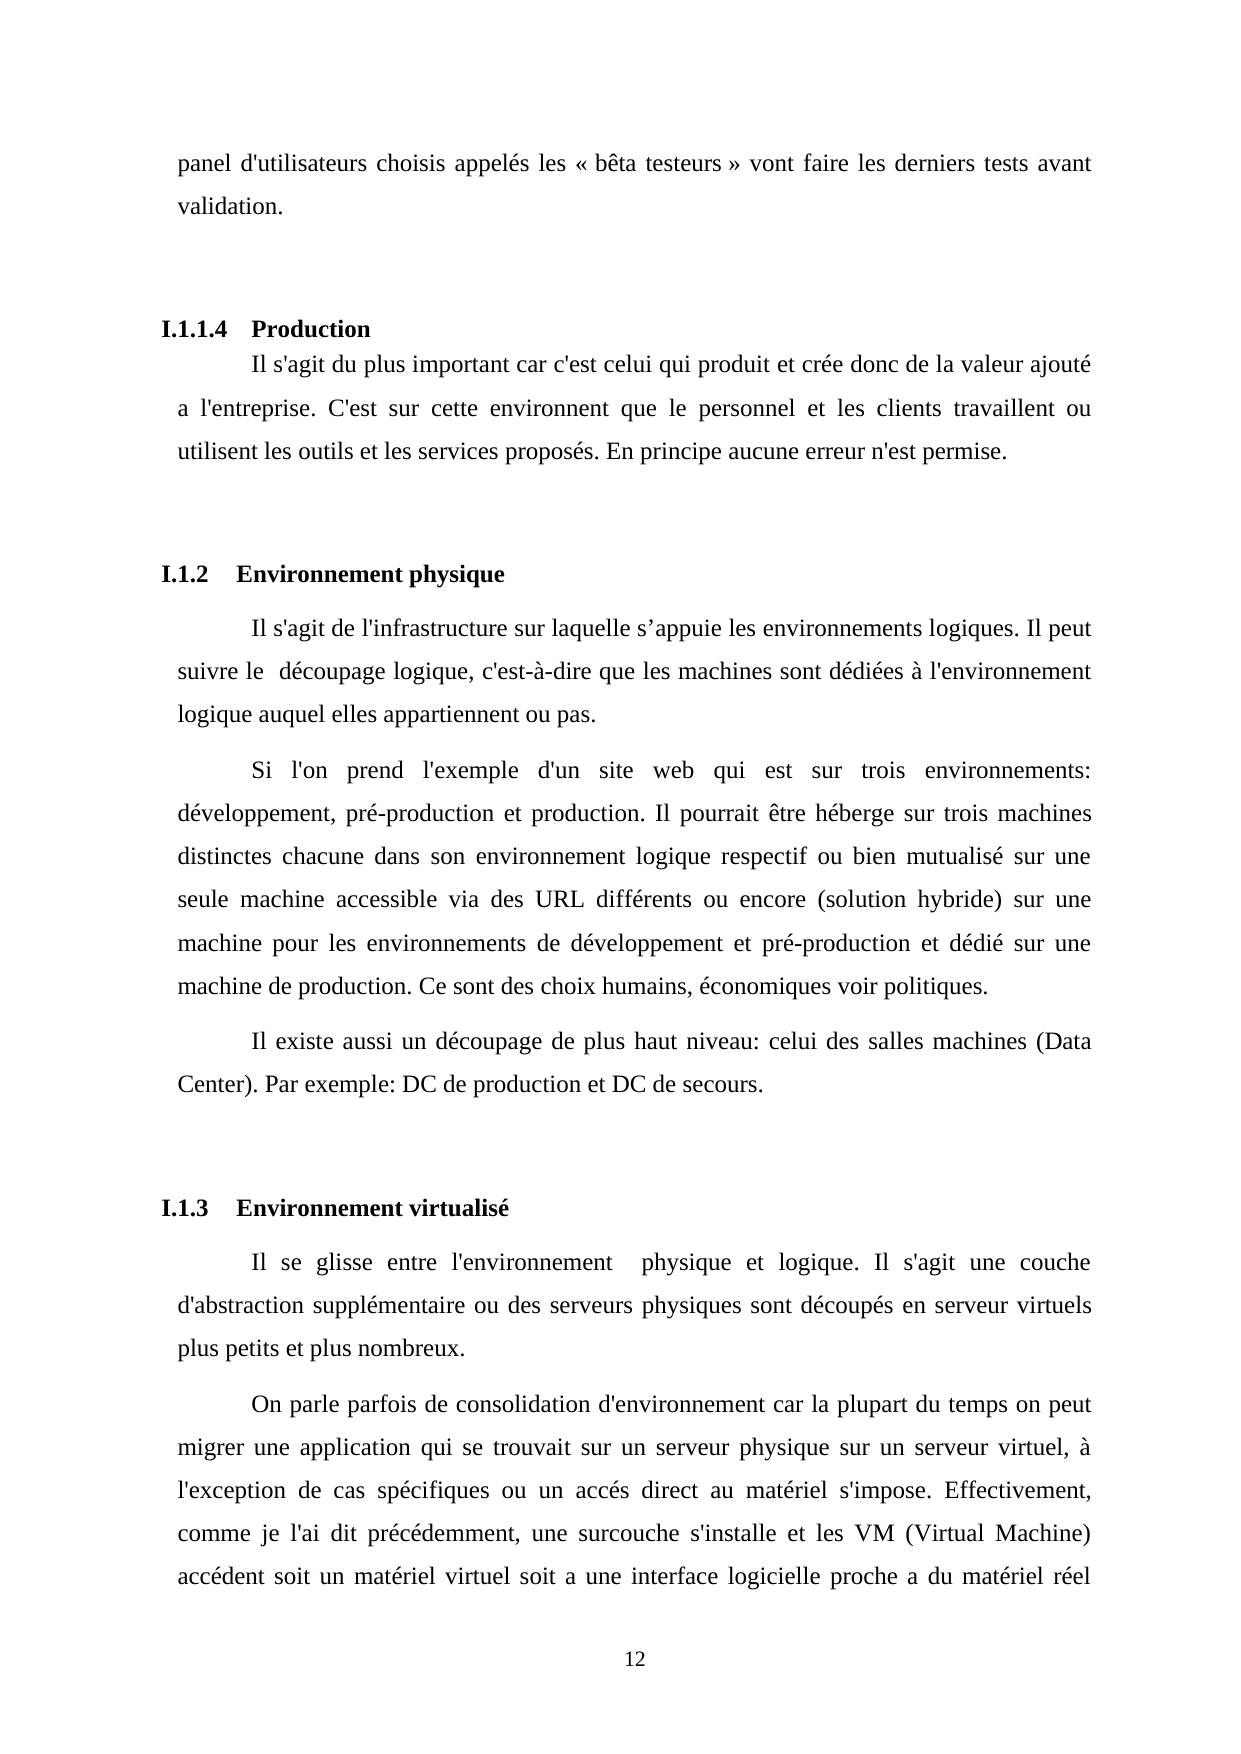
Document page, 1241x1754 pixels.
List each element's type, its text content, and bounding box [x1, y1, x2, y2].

text On parle parfois de consolidation d'environnement car la plupart du temps on peut migrer une application qui se trouvait sur un serveur physique sur un serveur virtuel, à l'exception de cas spécifiques ou un accés direct au matériel s'impose. Effectivement, comme je l'ai dit précédemment, une surcouche s'installe et les VM (Virtual Machine) accédent soit un matériel virtuel soit a une interface logicielle proche a du matériel réel [177, 1389, 1092, 1590]
text Il se glisse entre l'environnement physique et logique. Il s'agit une couche d'abstraction supplémentaire ou des serveurs physiques sont découpés en serveur virtuels plus petits et plus nombreux. [177, 1247, 1092, 1362]
text Si l'on prend l'exemple d'un site web qui est sur trois environnements: développement, pré-production et production. Il pourrait être héberge sur trois machines distinctes chacune dans son environnement logique respectif ou bien mutualisé sur une seule machine accessible via des URL différents ou encore (solution hybride) sur une machine pour les environnements de développement et pré-production et dédié sur une machine de production. Ce sont des choix humains, économiques voir politiques. [177, 755, 1092, 999]
subtitle Environnement virtualisé [161, 1193, 1092, 1222]
text Il s'agit du plus important car c'est celui qui produit et crée donc de la valeur ajouté a l'entreprise. C'est sur cette environnent que le personnel et les clients travaillent ou utilisent les outils et les services proposés. En principe aucune erreur n'est permise. [177, 349, 1092, 464]
text Il existe aussi un découpage de plus haut niveau: celui des salles machines (Data Center). Par exemple: DC de production et DC de secours. [177, 1026, 1092, 1098]
text panel d'utilisateurs choisis appelés les « bêta testeurs » vont faire les derniers tests avant validation. [177, 148, 1092, 219]
subtitle Production [161, 314, 1092, 343]
subtitle Environnement physique [161, 559, 1092, 588]
text Il s'agit de l'infrastructure sur laquelle s’appuie les environnements logiques. Il peut suivre le découpage logique, c'est-à-dire que les machines sont dédiées à l'environnement logique auquel elles appartiennent ou pas. [177, 613, 1092, 728]
